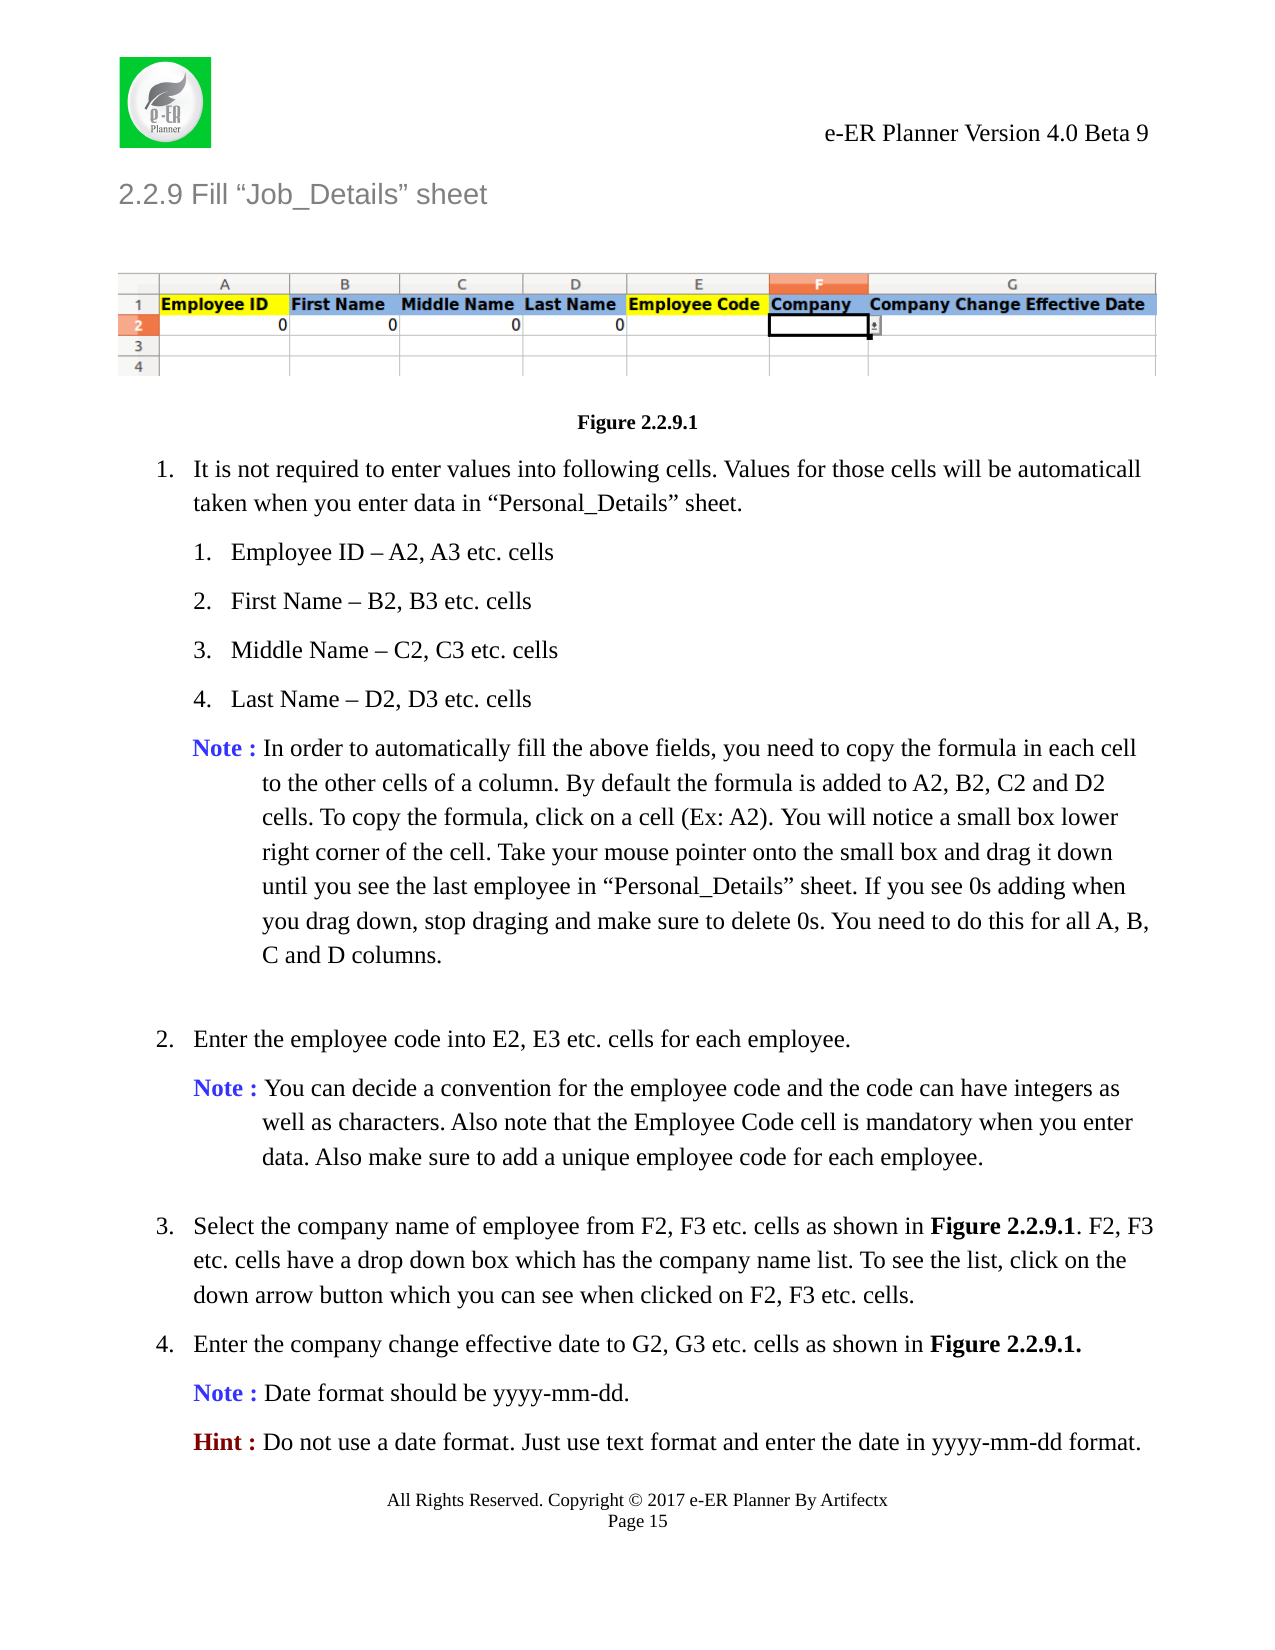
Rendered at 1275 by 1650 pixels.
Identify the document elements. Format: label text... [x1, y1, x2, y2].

text cells. To copy the formula, click on a cell (Ex: A2). You will notice a small box lower [118, 802, 1157, 831]
text Figure 2.2.9.1 [118, 410, 1157, 434]
text you drag down, stop draging and make sure to delete 0s. You need to do this for all A, B, [118, 906, 1157, 935]
subtitle 2.2.9 Fill “Job_Details” sheet [118, 177, 1157, 210]
list data. Also make sure to add a unique employee code for each employee. [156, 1142, 1157, 1171]
list Middle Name – C2, C3 etc. cells [193, 635, 1157, 664]
text until you see the last employee in “Personal_Details” sheet. If you see 0s adding when [118, 871, 1157, 900]
text to the other cells of a column. By default the formula is added to A2, B2, C2 and D2 [118, 768, 1157, 797]
text Note : In order to automatically fill the above fields, you need to copy the formula in each cell [118, 733, 1157, 762]
list Select the company name of employee from F2, F3 etc. cells as shown in Figure 2.2.9.1. F2, F3 etc. cells have a drop down box which has the company name list. To see the list, click on the down arrow button which you can see when clicked on F2, F3 etc. cells. [156, 1211, 1157, 1309]
list Hint : Do not use a date format. Just use text format and enter the date in yyyy-mm-dd format. [156, 1427, 1157, 1456]
list Enter the company change effective date to G2, G3 etc. cells as shown in Figure 2.2.9.1. [156, 1329, 1157, 1358]
text C and D columns. [118, 940, 1157, 969]
list Note : Date format should be yyyy-mm-dd. [156, 1378, 1157, 1407]
list well as characters. Also note that the Employee Code cell is mandatory when you enter [156, 1107, 1157, 1136]
picture [119, 57, 212, 148]
picture [118, 272, 1157, 376]
list Last Name – D2, D3 etc. cells [193, 684, 1157, 713]
list First Name – B2, B3 etc. cells [193, 586, 1157, 615]
list Enter the employee code into E2, E3 etc. cells for each employee. [156, 1024, 1157, 1053]
list Note : You can decide a convention for the employee code and the code can have integers as [156, 1073, 1157, 1102]
text right corner of the cell. Take your mouse pointer onto the small box and drag it down [118, 837, 1157, 866]
list Employee ID – A2, A3 etc. cells [193, 537, 1157, 566]
list It is not required to enter values into following cells. Values for those cells will be automaticall taken when you enter data in “Personal_Details” sheet. [156, 454, 1157, 517]
